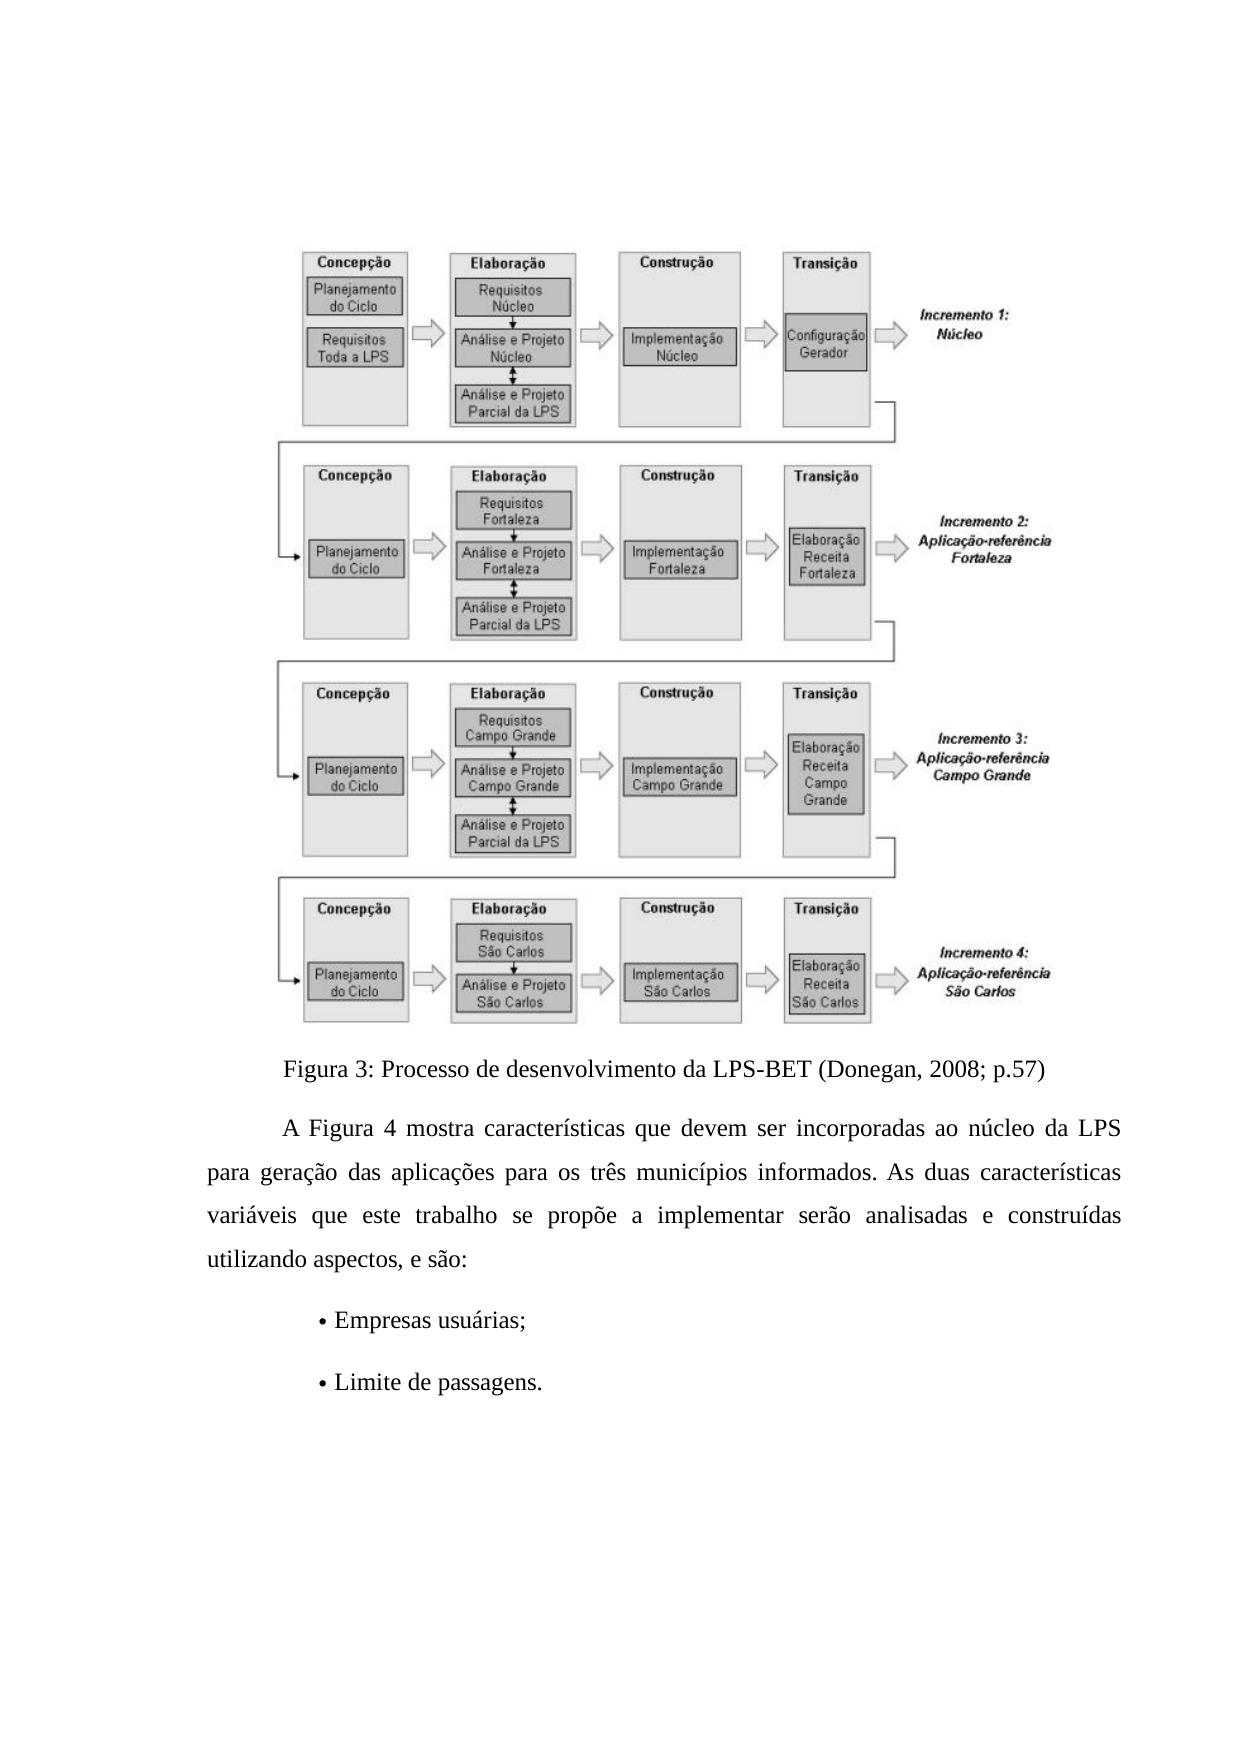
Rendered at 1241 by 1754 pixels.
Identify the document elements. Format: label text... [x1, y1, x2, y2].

list Empresas usuárias; [319, 1305, 1122, 1334]
list Limite de passagens. [319, 1366, 1122, 1396]
text A Figura 4 mostra características que devem ser incorporadas ao núcleo da LPS para geração das aplicações para os três municípios informados. As duas características variáveis que este trabalho se propõe a implementar serão analisadas e construídas utilizando aspectos, e são: [207, 1113, 1122, 1273]
text Figura 3: Processo de desenvolvimento da LPS-BET (Donegan, 2008; p.57) [207, 1054, 1122, 1083]
picture [273, 245, 1056, 1033]
